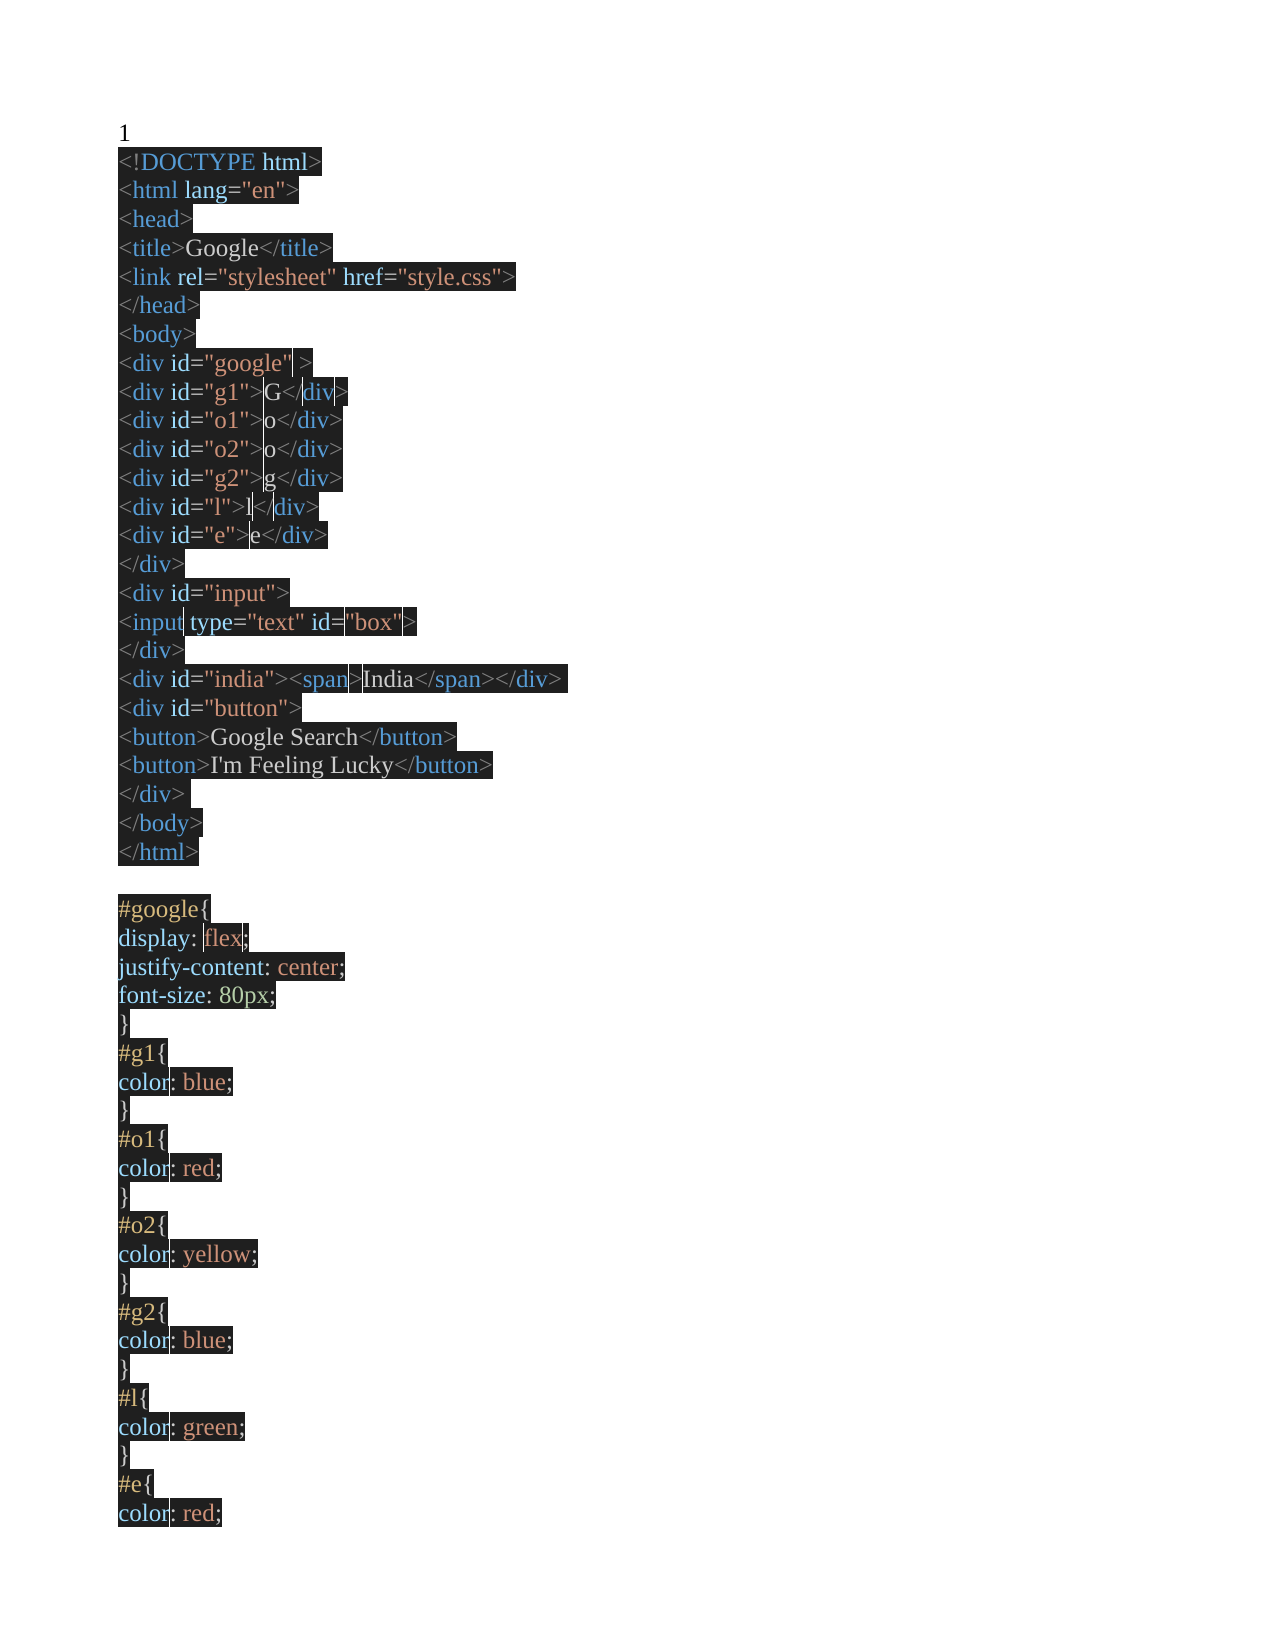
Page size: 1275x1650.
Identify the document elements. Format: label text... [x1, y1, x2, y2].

text #o2{ [118, 1211, 1157, 1239]
text </head> [118, 291, 1157, 319]
text <div id="google" > [118, 348, 1157, 377]
text </div> [118, 636, 1157, 664]
text <div id="button"> [118, 693, 1157, 722]
text </body> [118, 808, 1157, 837]
text <body> [118, 319, 1157, 348]
text #google{ [118, 894, 1157, 923]
text <link rel="stylesheet" href="style.css"> [118, 262, 1157, 291]
text display: flex; [118, 923, 1157, 952]
text justify-content: center; [118, 952, 1157, 981]
text </div> [118, 549, 1157, 578]
text } [118, 1354, 1157, 1383]
text <!DOCTYPE html> [118, 147, 1157, 176]
text color: yellow; [118, 1239, 1157, 1268]
text #g1{ [118, 1038, 1157, 1067]
text } [118, 1182, 1157, 1211]
text <div id="o1">o</div> [118, 406, 1157, 434]
text <div id="l">l</div> [118, 492, 1157, 521]
text 1 [118, 118, 1157, 147]
text <head> [118, 204, 1157, 233]
text </div> [118, 779, 1157, 808]
text #g2{ [118, 1297, 1157, 1326]
text color: green; [118, 1412, 1157, 1441]
text font-size: 80px; [118, 981, 1157, 1009]
text <div id="e">e</div> [118, 521, 1157, 549]
text } [118, 1441, 1157, 1469]
text color: red; [118, 1498, 1157, 1527]
text } [118, 1009, 1157, 1038]
text <div id="g1">G</div> [118, 377, 1157, 406]
text #e{ [118, 1469, 1157, 1498]
text color: blue; [118, 1326, 1157, 1354]
text color: red; [118, 1153, 1157, 1182]
text <button>Google Search</button> [118, 722, 1157, 751]
text </html> [118, 837, 1157, 866]
text #l{ [118, 1383, 1157, 1412]
text #o1{ [118, 1124, 1157, 1153]
text <div id="g2">g</div> [118, 463, 1157, 492]
text } [118, 1268, 1157, 1297]
text <html lang="en"> [118, 176, 1157, 204]
text color: blue; [118, 1067, 1157, 1096]
text <div id="o2">o</div> [118, 434, 1157, 463]
text } [118, 1096, 1157, 1124]
text <div id="india"><span>India</span></div> [118, 664, 1157, 693]
text <div id="input"> [118, 578, 1157, 607]
text <button>I'm Feeling Lucky</button> [118, 751, 1157, 779]
text <input type="text" id="box"> [118, 607, 1157, 636]
text <title>Google</title> [118, 233, 1157, 262]
